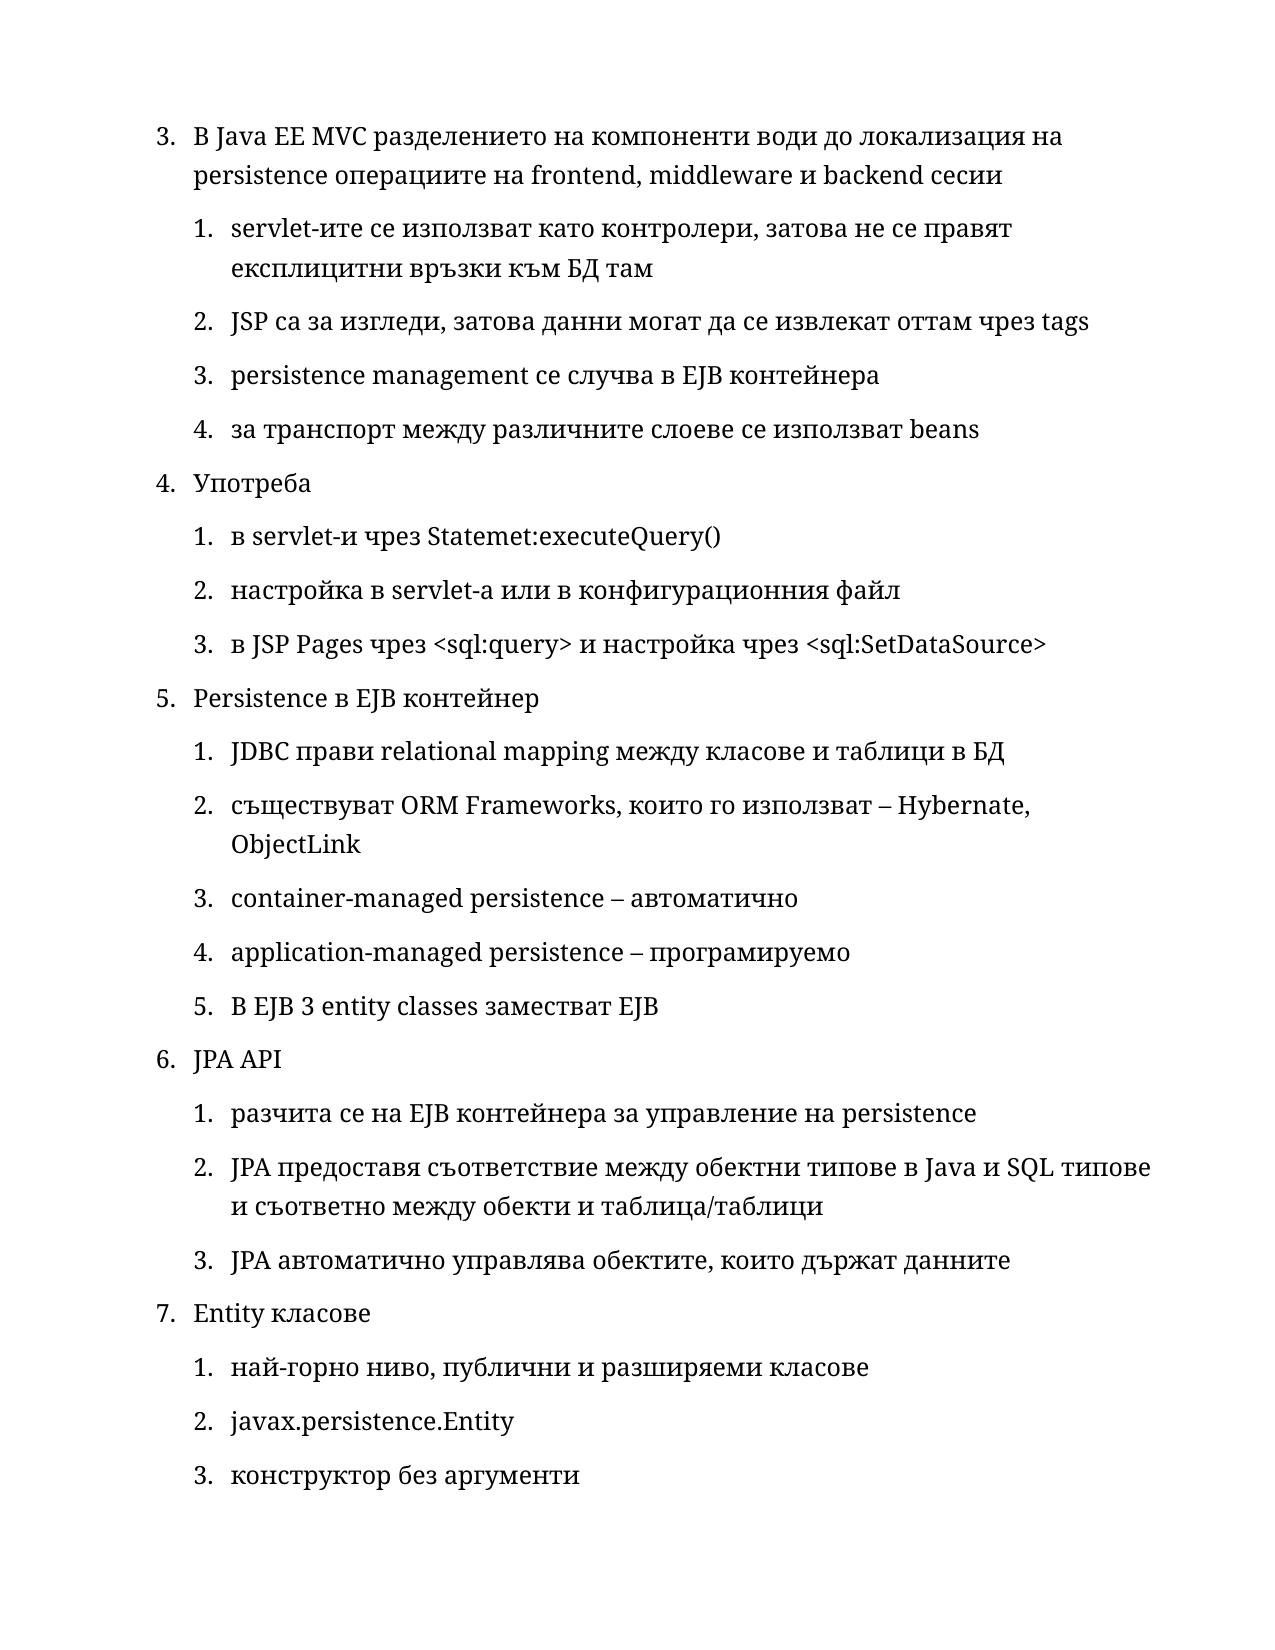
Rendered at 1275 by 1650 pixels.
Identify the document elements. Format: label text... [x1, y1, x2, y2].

list JPA предоставя съответствие между обектни типове в Java и SQL типове и съответно между обекти и таблица/таблици [193, 1149, 1157, 1223]
list Entity класове [156, 1296, 1157, 1330]
list съществуват ORM Frameworks, които го използват – Hybernate, ObjectLink [193, 788, 1157, 861]
list най-горно ниво, публични и разширяеми класове [193, 1350, 1157, 1384]
list application-managed persistence – програмируемо [193, 934, 1157, 968]
list настройка в servlet-a или в конфигурационния файл [193, 573, 1157, 607]
list Употреба [156, 465, 1157, 499]
list В Java EE MVC разделението на компоненти води до локализация на persistence операциите на frontend, middleware и backend сесии [156, 118, 1157, 191]
list разчита се на EJB контейнера за управление на persistence [193, 1096, 1157, 1130]
list в JSP Pages чрез <sql:query> и настройка чрез <sql:SetDataSource> [193, 626, 1157, 661]
list JSP са за изгледи, затова данни могат да се извлекат оттам чрез tags [193, 304, 1157, 338]
list javax.persistence.Entity [193, 1403, 1157, 1438]
list за транспорт между различните слоеве се използват beans [193, 411, 1157, 446]
list servlet-ите се използват като контролери, затова не се правят експлицитни връзки към БД там [193, 211, 1157, 284]
list Persistence в EJB контейнер [156, 680, 1157, 714]
list persistence management се случва в EJB контейнера [193, 358, 1157, 392]
list container-managed persistence – автоматично [193, 881, 1157, 915]
list В EJB 3 entity classes заместват EJB [193, 988, 1157, 1022]
list JPA API [156, 1042, 1157, 1076]
list в servlet-и чрез Statemet:executeQuery() [193, 519, 1157, 553]
list JDBC прави relational mapping между класове и таблици в БД [193, 734, 1157, 768]
list конструктор без аргументи [193, 1457, 1157, 1491]
list JPA автоматично управлява обектите, които държат данните [193, 1242, 1157, 1276]
